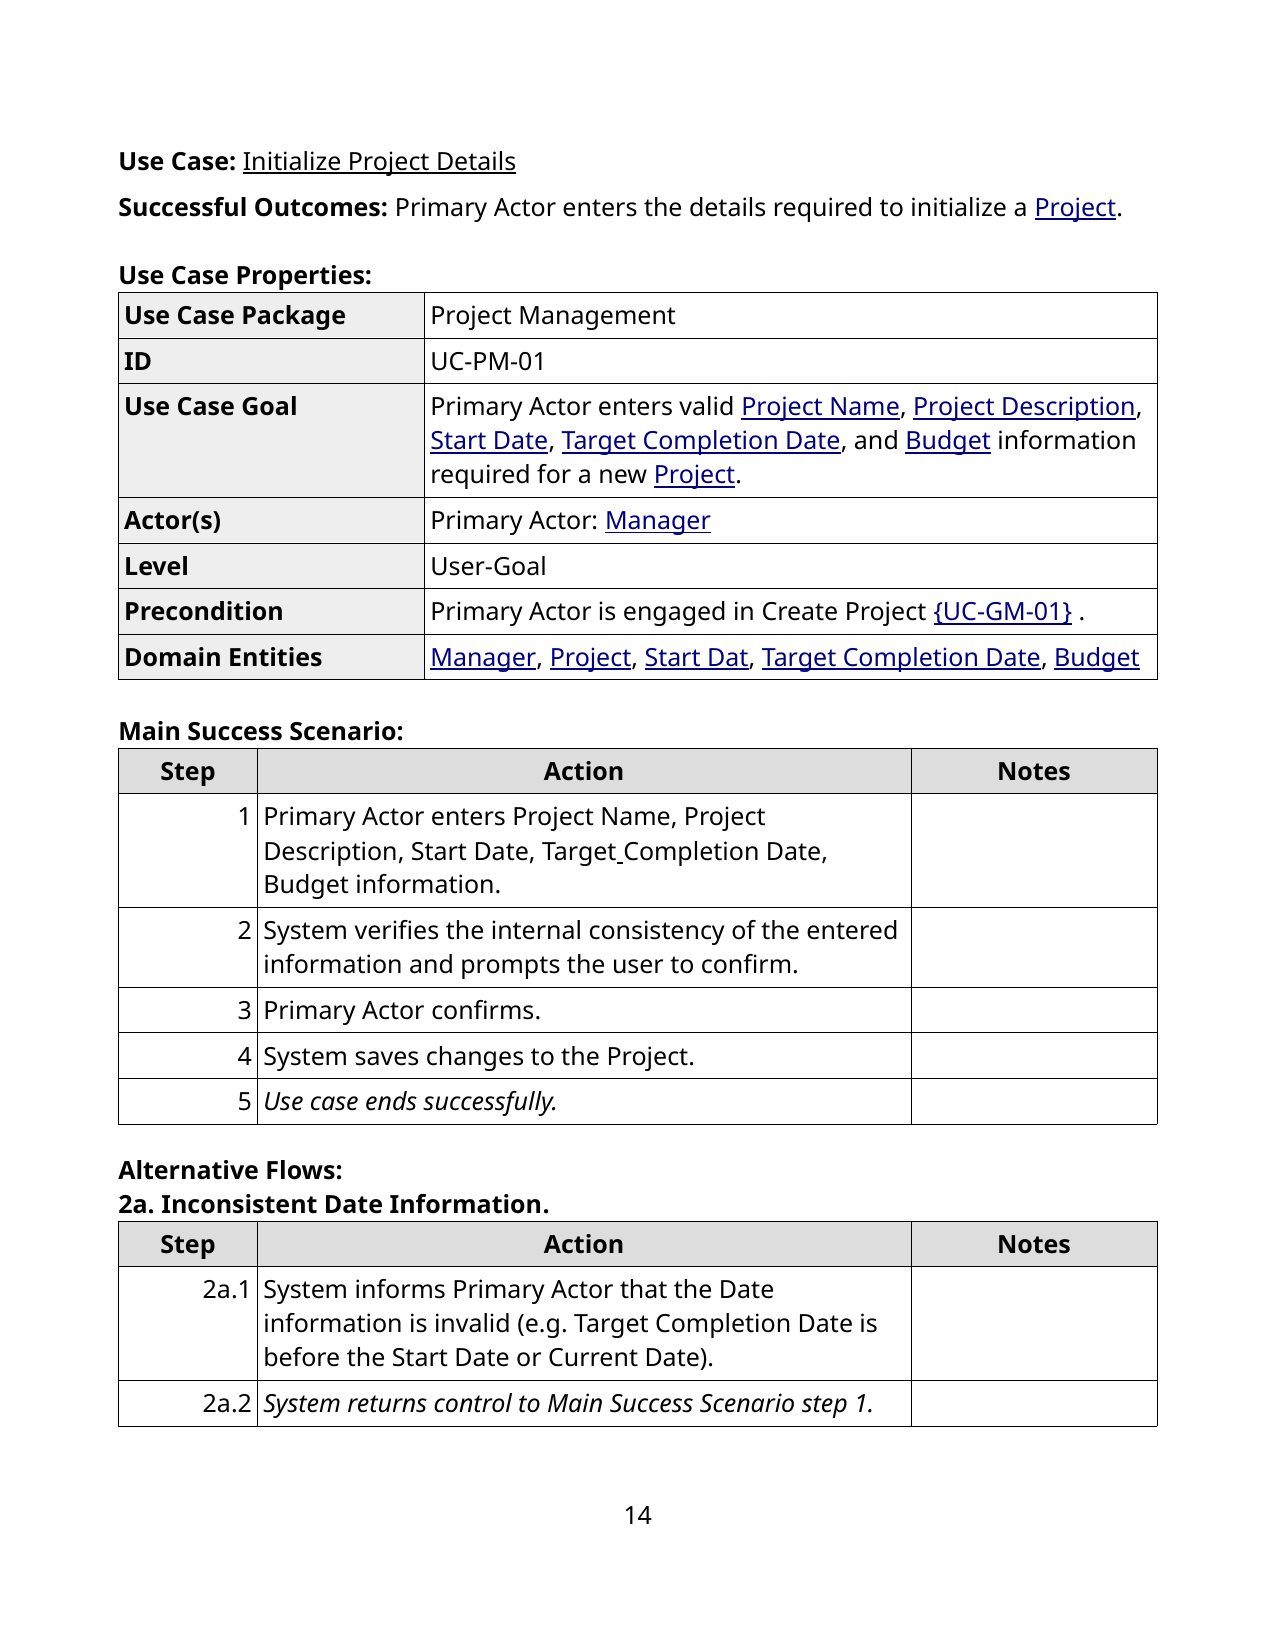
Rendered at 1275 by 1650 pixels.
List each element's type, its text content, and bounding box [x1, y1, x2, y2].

table_cell ID [119, 339, 424, 383]
table_cell Primary Actor confirms. [258, 988, 911, 1032]
table_cell 2 [119, 908, 257, 987]
text Alternative Flows: [118, 1152, 1157, 1186]
table_cell [912, 908, 1157, 987]
subtitle Use Case: Initialize Project Details [118, 143, 1157, 177]
table_cell Precondition [119, 589, 424, 634]
table_cell Use case ends successfully. [258, 1079, 911, 1123]
table_header Action [258, 749, 911, 793]
table_cell Domain Entities [119, 635, 424, 679]
table_cell 2a.1 [119, 1267, 257, 1380]
table_cell [912, 988, 1157, 1032]
table_cell Primary Actor enters valid Project Name, Project Description, Start Date, Target Completion Date, and Budget information required for a new Project. [425, 384, 1157, 497]
table_header Action [258, 1222, 911, 1266]
table_cell 3 [119, 988, 257, 1032]
text Use Case Properties: [118, 258, 1157, 292]
table_header Project Management [425, 293, 1157, 337]
table_cell [912, 1267, 1157, 1380]
table_header Step [119, 1222, 257, 1266]
text Main Success Scenario: [118, 713, 1157, 748]
table_cell System verifies the internal consistency of the entered information and prompts the user to confirm. [258, 908, 911, 987]
table_cell System saves changes to the Project. [258, 1033, 911, 1078]
table_cell 4 [119, 1033, 257, 1078]
table_header Use Case Package [119, 293, 424, 337]
table_header Notes [912, 1222, 1157, 1266]
table_cell [912, 794, 1157, 907]
table_cell 5 [119, 1079, 257, 1123]
table_cell 2a.2 [119, 1381, 257, 1426]
table_cell 1 [119, 794, 257, 907]
table_cell System informs Primary Actor that the Date information is invalid (e.g. Target Completion Date is before the Start Date or Current Date). [258, 1267, 911, 1380]
table_header Step [119, 749, 257, 793]
table_cell UC-PM-01 [425, 339, 1157, 383]
table_cell Level [119, 544, 424, 588]
table_cell User-Goal [425, 544, 1157, 588]
table_cell [912, 1033, 1157, 1078]
table_cell Primary Actor: Manager [425, 498, 1157, 542]
table_cell Use Case Goal [119, 384, 424, 497]
table_cell Primary Actor enters Project Name, Project Description, Start Date, Target Completion Date, Budget information. [258, 794, 911, 907]
table_cell Actor(s) [119, 498, 424, 542]
text Successful Outcomes: Primary Actor enters the details required to initialize a Project. [118, 190, 1157, 224]
table_cell System returns control to Main Success Scenario step 1. [258, 1381, 911, 1426]
table_cell Primary Actor is engaged in Create Project {UC-GM-01} . [425, 589, 1157, 634]
table_cell Manager, Project, Start Dat, Target Completion Date, Budget [425, 635, 1157, 679]
table_cell [912, 1381, 1157, 1426]
text 2a. Inconsistent Date Information. [118, 1186, 1157, 1221]
table_cell [912, 1079, 1157, 1123]
table_header Notes [912, 749, 1157, 793]
